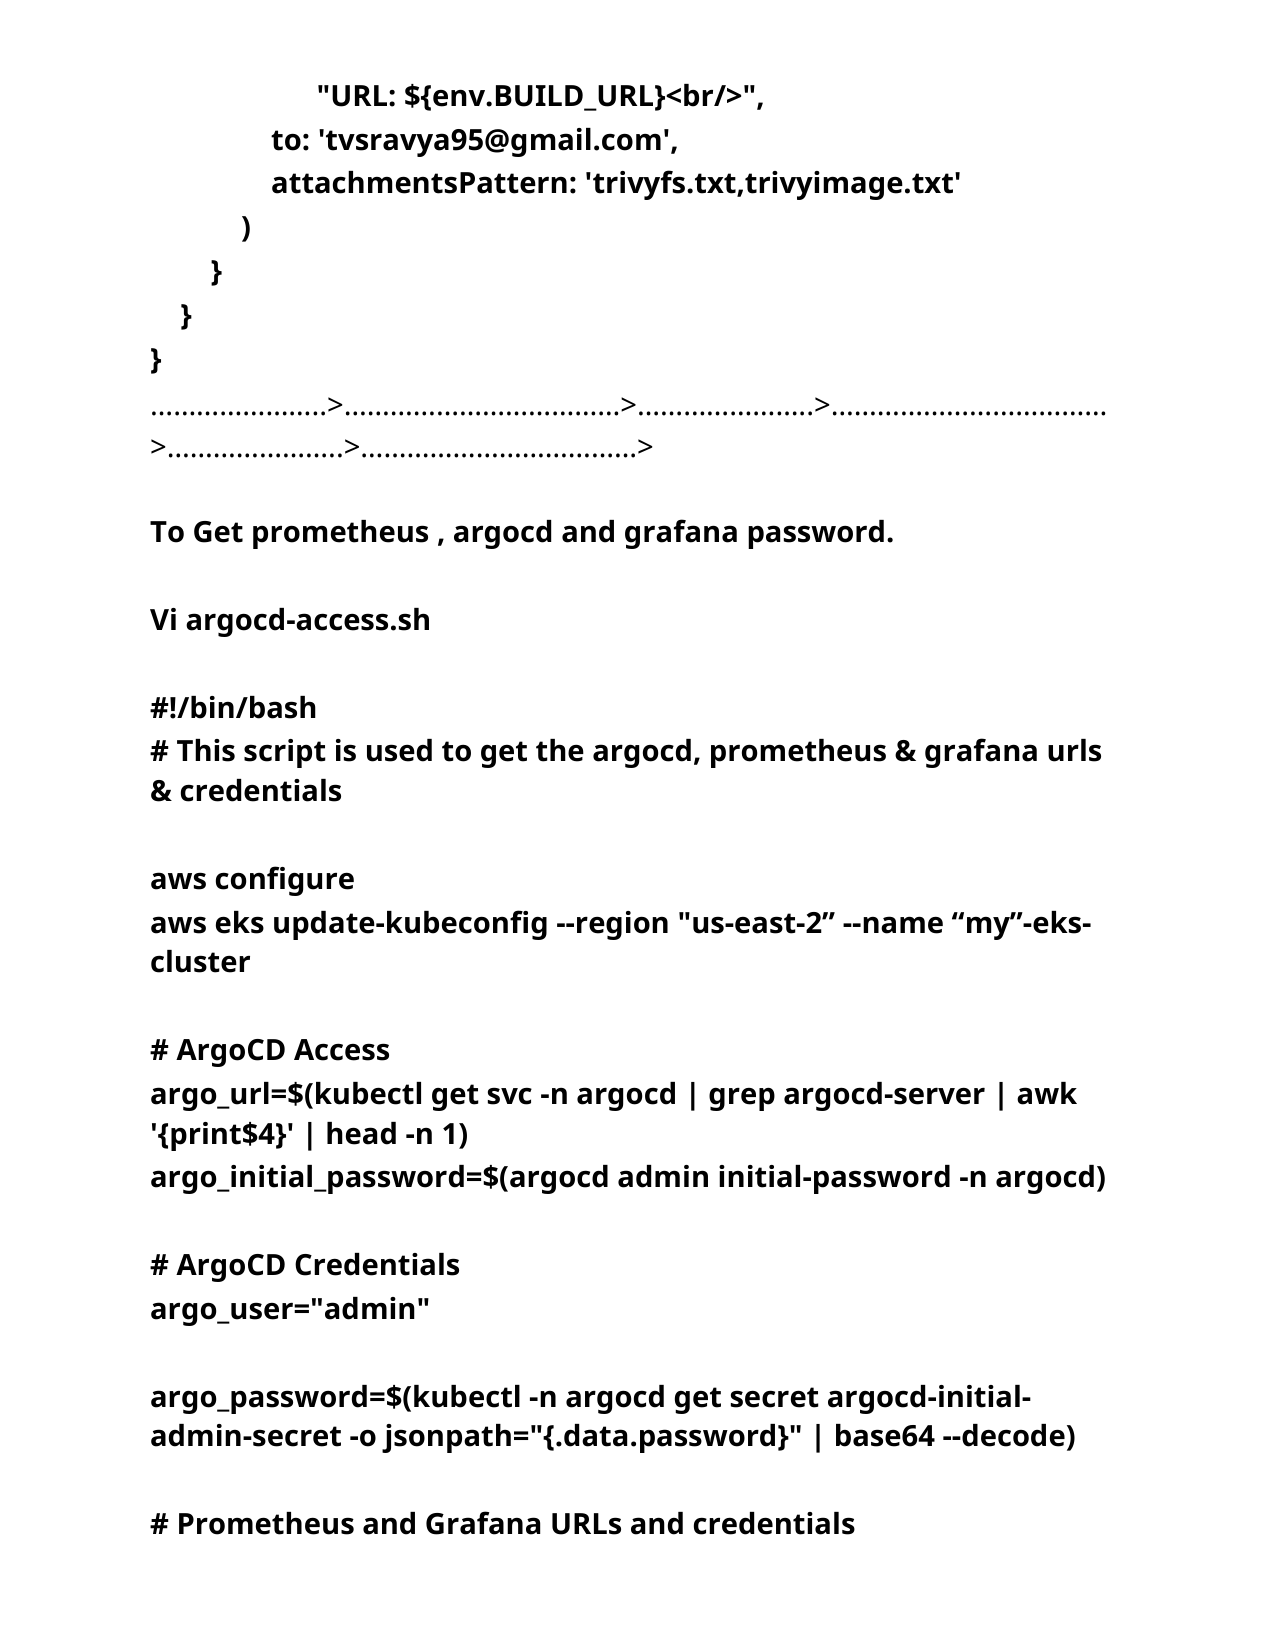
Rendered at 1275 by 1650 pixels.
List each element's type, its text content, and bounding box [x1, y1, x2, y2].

text ) [150, 207, 1125, 246]
text # Prometheus and Grafana URLs and credentials [150, 1503, 1125, 1543]
text aws eks update-kubeconfig --region "us-east-2” --name “my”-eks-cluster [150, 902, 1125, 981]
text #!/bin/bash [150, 687, 1125, 727]
text # This script is used to get the argocd, prometheus & grafana urls & credentials [150, 731, 1125, 810]
text argo_password=$(kubectl -n argocd get secret argocd-initial-admin-secret -o jsonpath="{.data.password}" | base64 --decode) [150, 1376, 1125, 1455]
text argo_url=$(kubectl get svc -n argocd | grep argocd-server | awk '{print$4}' | head -n 1) [150, 1073, 1125, 1153]
text } [150, 250, 1125, 290]
text argo_user="admin" [150, 1288, 1125, 1328]
text aws configure [150, 858, 1125, 898]
text } [150, 338, 1125, 378]
text "URL: ${env.BUILD_URL}<br/>", [150, 75, 1125, 115]
text attachmentsPattern: 'trivyfs.txt,trivyimage.txt' [150, 163, 1125, 202]
text To Get prometheus , argocd and grafana password. [150, 511, 1125, 551]
text to: 'tvsravya95@gmail.com', [150, 119, 1125, 158]
text Vi argocd-access.sh [150, 599, 1125, 639]
text argo_initial_password=$(argocd admin initial-password -n argocd) [150, 1157, 1125, 1196]
text …………………..>………………………………>…………………..>………………………………>…………………..>………………………………> [150, 384, 1125, 466]
text # ArgoCD Credentials [150, 1244, 1125, 1284]
text } [150, 294, 1125, 334]
text # ArgoCD Access [150, 1029, 1125, 1069]
